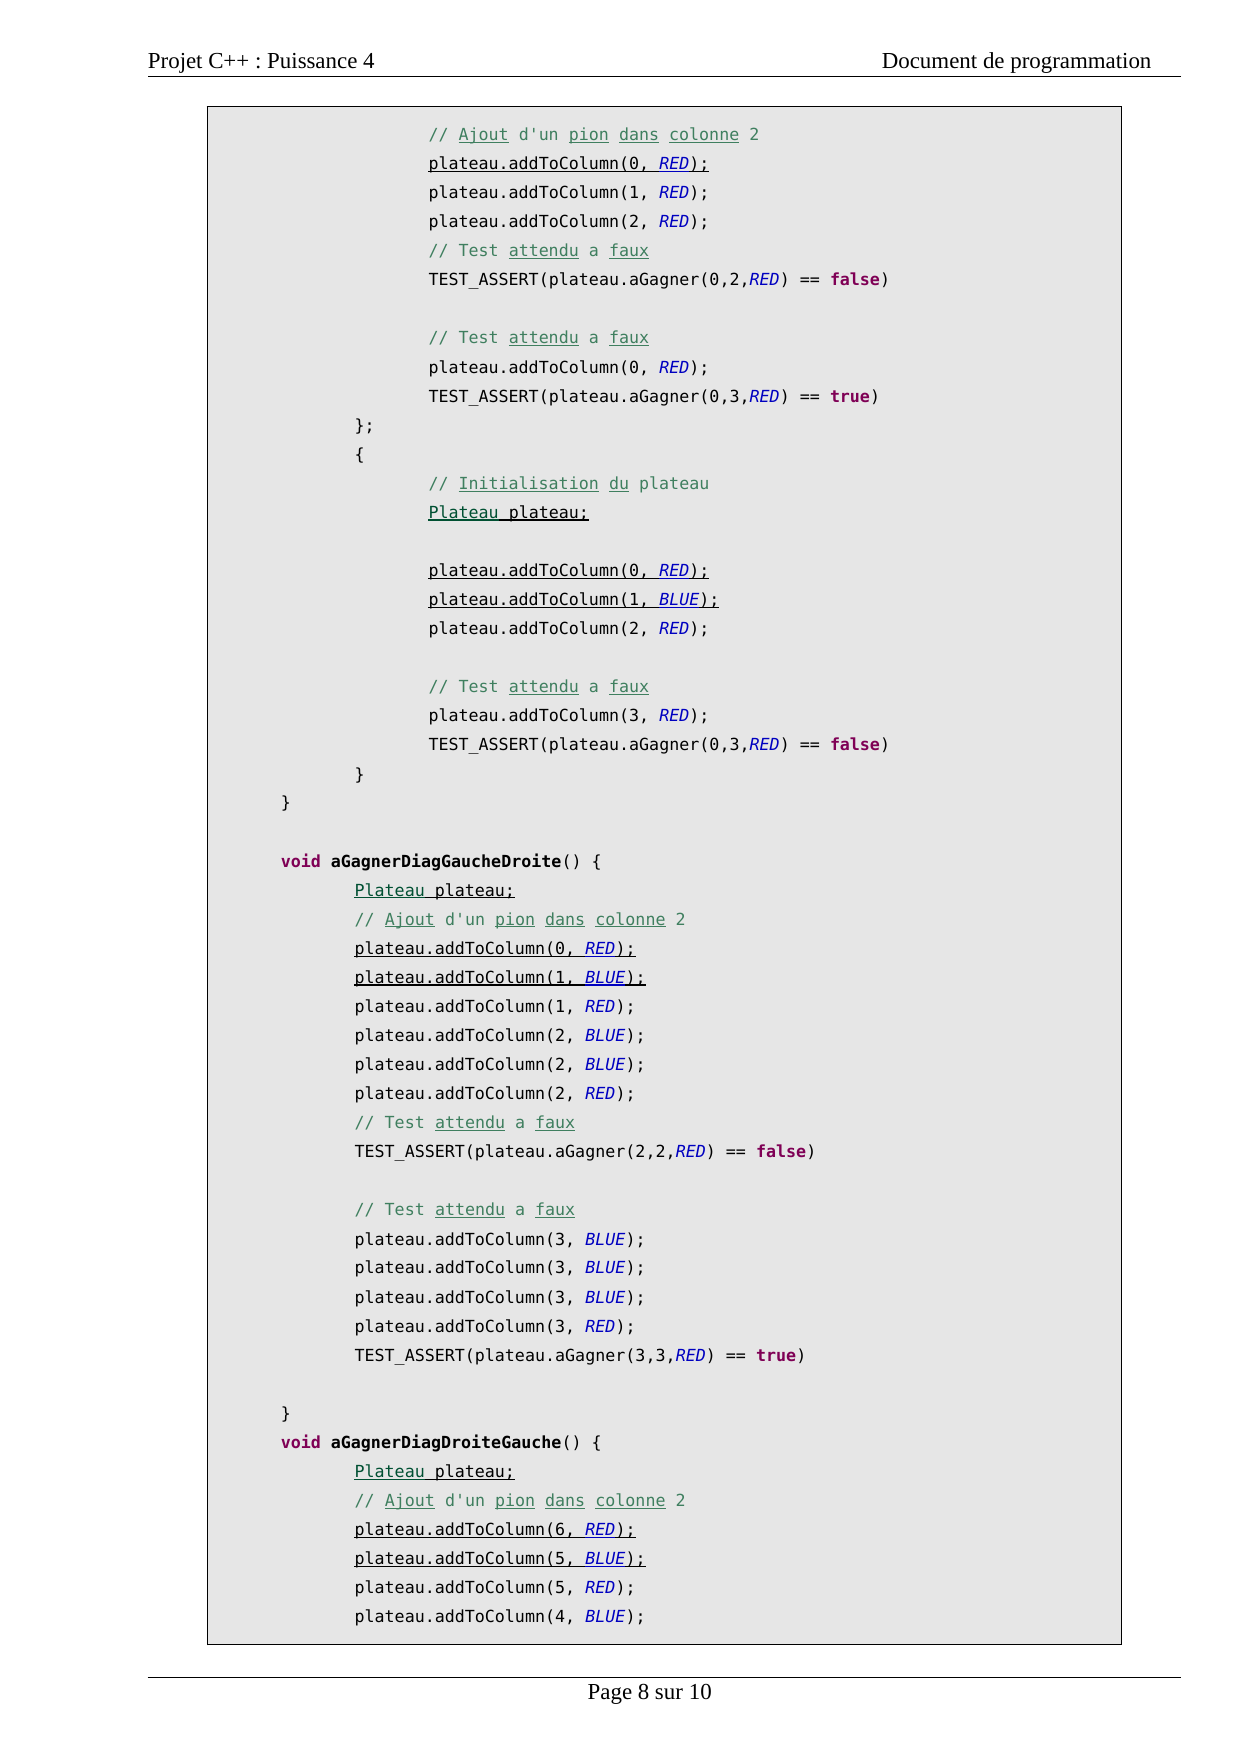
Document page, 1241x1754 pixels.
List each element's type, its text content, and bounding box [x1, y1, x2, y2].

text void aGagnerDiagGaucheDroite() { [208, 833, 1121, 862]
text plateau.addToColumn(3, RED); [208, 1298, 1121, 1327]
text // Test attendu a faux [208, 658, 1121, 687]
text // Test attendu a faux [208, 222, 1121, 252]
text } [208, 746, 1121, 775]
text TEST_ASSERT(plateau.aGagner(3,3,RED) == true) [208, 1327, 1121, 1356]
text plateau.addToColumn(1, RED); [208, 164, 1121, 193]
text plateau.addToColumn(2, BLUE); [208, 1036, 1121, 1065]
text plateau.addToColumn(3, BLUE); [208, 1240, 1121, 1269]
text // Test attendu a faux [208, 1182, 1121, 1211]
text plateau.addToColumn(4, BLUE); [208, 1588, 1121, 1644]
text plateau.addToColumn(1, BLUE); [208, 949, 1121, 978]
text plateau.addToColumn(0, RED); [208, 920, 1121, 949]
text // Ajout d'un pion dans colonne 2 [208, 1472, 1121, 1501]
text plateau.addToColumn(2, RED); [431, 600, 624, 607]
text plateau.addToColumn(0, RED); [208, 339, 1121, 368]
text plateau.addToColumn(1, BLUE); [431, 571, 624, 578]
text plateau.addToColumn(1, RED); [357, 978, 550, 984]
text plateau.addToColumn(1, RED); [431, 164, 624, 171]
text plateau.addToColumn(2, RED); [208, 600, 1121, 629]
text // Ajout d'un pion dans colonne 2 [208, 891, 1121, 920]
text plateau.addToColumn(5, RED); [357, 1559, 550, 1566]
text plateau.addToColumn(1, BLUE); [208, 571, 1121, 600]
text plateau.addToColumn(2, RED); [624, 600, 704, 607]
text plateau.addToColumn(5, RED); [208, 1559, 1121, 1588]
text // Ajout d'un pion dans colonne 2 [208, 107, 1121, 135]
text } [208, 775, 1121, 804]
text plateau.addToColumn(3, BLUE); [208, 1269, 1121, 1298]
text TEST_ASSERT(plateau.aGagner(2,2,RED) == false) [208, 1123, 1121, 1152]
text plateau.addToColumn(2, BLUE); [208, 1007, 1121, 1036]
text plateau.addToColumn(3, RED); [208, 687, 1121, 717]
text { [208, 426, 1121, 455]
text plateau.addToColumn(0, RED); [208, 135, 1121, 164]
text plateau.addToColumn(5, BLUE); [357, 1530, 550, 1537]
text TEST_ASSERT(plateau.aGagner(0,3,RED) == true) [208, 368, 1121, 397]
text plateau.addToColumn(5, RED); [550, 1559, 630, 1566]
text void aGagnerDiagDroiteGauche() { [208, 1414, 1121, 1443]
text plateau.addToColumn(2, RED); [208, 1065, 1121, 1094]
text // Test attendu a faux [208, 310, 1121, 339]
text // Initialisation du plateau [208, 455, 1121, 484]
text // Test attendu a faux [208, 1094, 1121, 1123]
text plateau.addToColumn(1, RED); [208, 978, 1121, 1007]
text }; [208, 397, 1121, 426]
text plateau.addToColumn(5, BLUE); [208, 1530, 1121, 1559]
text plateau.addToColumn(2, RED); [208, 193, 1121, 222]
text plateau.addToColumn(6, RED); [208, 1501, 1121, 1530]
text plateau.addToColumn(0, RED); [208, 542, 1121, 571]
text Plateau plateau; [208, 1443, 1121, 1472]
text TEST_ASSERT(plateau.aGagner(0,3,RED) == false) [208, 717, 1121, 746]
text } [208, 1385, 1121, 1414]
text TEST_ASSERT(plateau.aGagner(0,2,RED) == false) [208, 252, 1121, 281]
text Plateau plateau; [208, 862, 1121, 891]
text plateau.addToColumn(1, BLUE); [357, 949, 550, 956]
text Plateau plateau; [208, 484, 1121, 513]
text plateau.addToColumn(3, BLUE); [208, 1211, 1121, 1240]
